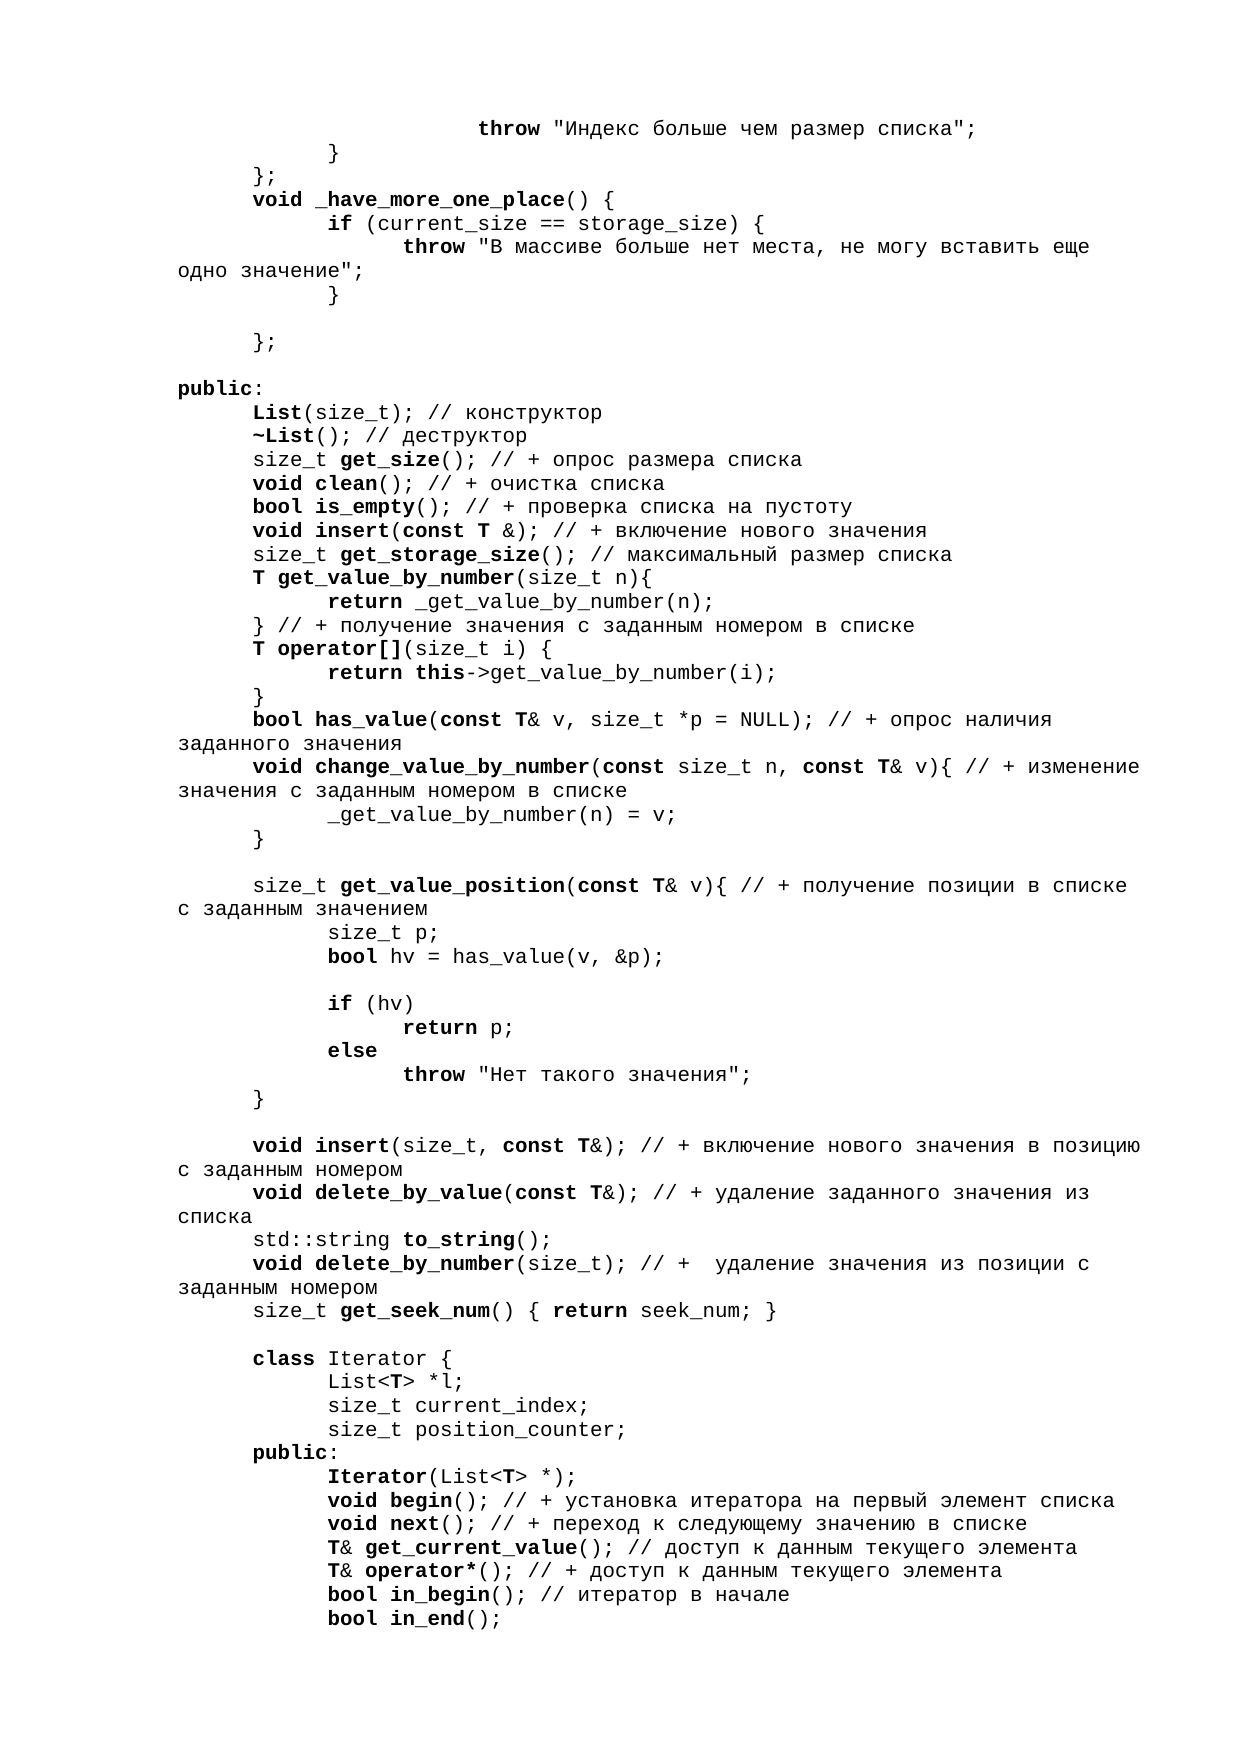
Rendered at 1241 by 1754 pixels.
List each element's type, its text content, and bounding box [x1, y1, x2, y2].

text void insert(size_t, const T&); // + включение нового значения в позицию с заданным номером [177, 1135, 1152, 1182]
text return p; [177, 1017, 1152, 1040]
text }; [177, 331, 1152, 354]
text if (hv) [177, 993, 1152, 1017]
text size_t p; [177, 922, 1152, 946]
text public: [177, 1442, 1152, 1466]
text void delete_by_value(const T&); // + удаление заданного значения из списка [177, 1182, 1152, 1229]
text std::string to_string(); [177, 1229, 1152, 1253]
text size_t get_seek_num() { return seek_num; } [177, 1300, 1152, 1324]
text return this->get_value_by_number(i); [177, 662, 1152, 686]
text void change_value_by_number(const size_t n, const T& v){ // + изменение значения с заданным номером в списке [177, 757, 1152, 804]
text throw "В массиве больше нет места, не могу вставить еще одно значение"; [177, 236, 1152, 284]
text void next(); // + переход к следующему значению в списке [177, 1513, 1152, 1537]
text } [177, 1088, 1152, 1111]
text class Iterator { [177, 1348, 1152, 1371]
text void delete_by_number(size_t); // + удаление значения из позиции с заданным номером [177, 1253, 1152, 1300]
text } [177, 142, 1152, 165]
text List(size_t); // конструктор [177, 402, 1152, 426]
text bool hv = has_value(v, &p); [177, 946, 1152, 969]
text T operator[](size_t i) { [177, 638, 1152, 662]
text ~List(); // деструктор [177, 426, 1152, 449]
text size_t get_value_position(const T& v){ // + получение позиции в списке с заданным значением [177, 875, 1152, 922]
text }; [177, 165, 1152, 189]
text void clean(); // + очистка списка [177, 473, 1152, 496]
text if (current_size == storage_size) { [177, 213, 1152, 236]
text size_t get_size(); // + опрос размера списка [177, 449, 1152, 473]
text List<T> *l; [177, 1371, 1152, 1395]
text throw "Нет такого значения"; [177, 1064, 1152, 1088]
text bool in_end(); [177, 1608, 1152, 1631]
text T get_value_by_number(size_t n){ [177, 567, 1152, 591]
text bool is_empty(); // + проверка списка на пустоту [177, 496, 1152, 520]
text } [177, 686, 1152, 709]
text return _get_value_by_number(n); [177, 591, 1152, 615]
text } // + получение значения с заданным номером в списке [177, 615, 1152, 638]
text void insert(const T &); // + включение нового значения [177, 520, 1152, 544]
text Iterator(List<T> *); [177, 1466, 1152, 1489]
text } [177, 284, 1152, 307]
text size_t get_storage_size(); // максимальный размер списка [177, 544, 1152, 567]
text _get_value_by_number(n) = v; [177, 804, 1152, 827]
text throw "Индекс больше чем размер списка"; [177, 118, 1152, 142]
text } [177, 827, 1152, 851]
text T& operator*(); // + доступ к данным текущего элемента [177, 1561, 1152, 1584]
text bool has_value(const T& v, size_t *p = NULL); // + опрос наличия заданного значения [177, 709, 1152, 757]
text public: [177, 378, 1152, 402]
text T& get_current_value(); // доступ к данным текущего элемента [177, 1537, 1152, 1561]
text size_t current_index; [177, 1395, 1152, 1419]
text void _have_more_one_place() { [177, 189, 1152, 213]
text else [177, 1040, 1152, 1064]
text size_t position_counter; [177, 1419, 1152, 1442]
text bool in_begin(); // итератор в начале [177, 1584, 1152, 1608]
text void begin(); // + установка итератора на первый элемент списка [177, 1489, 1152, 1513]
